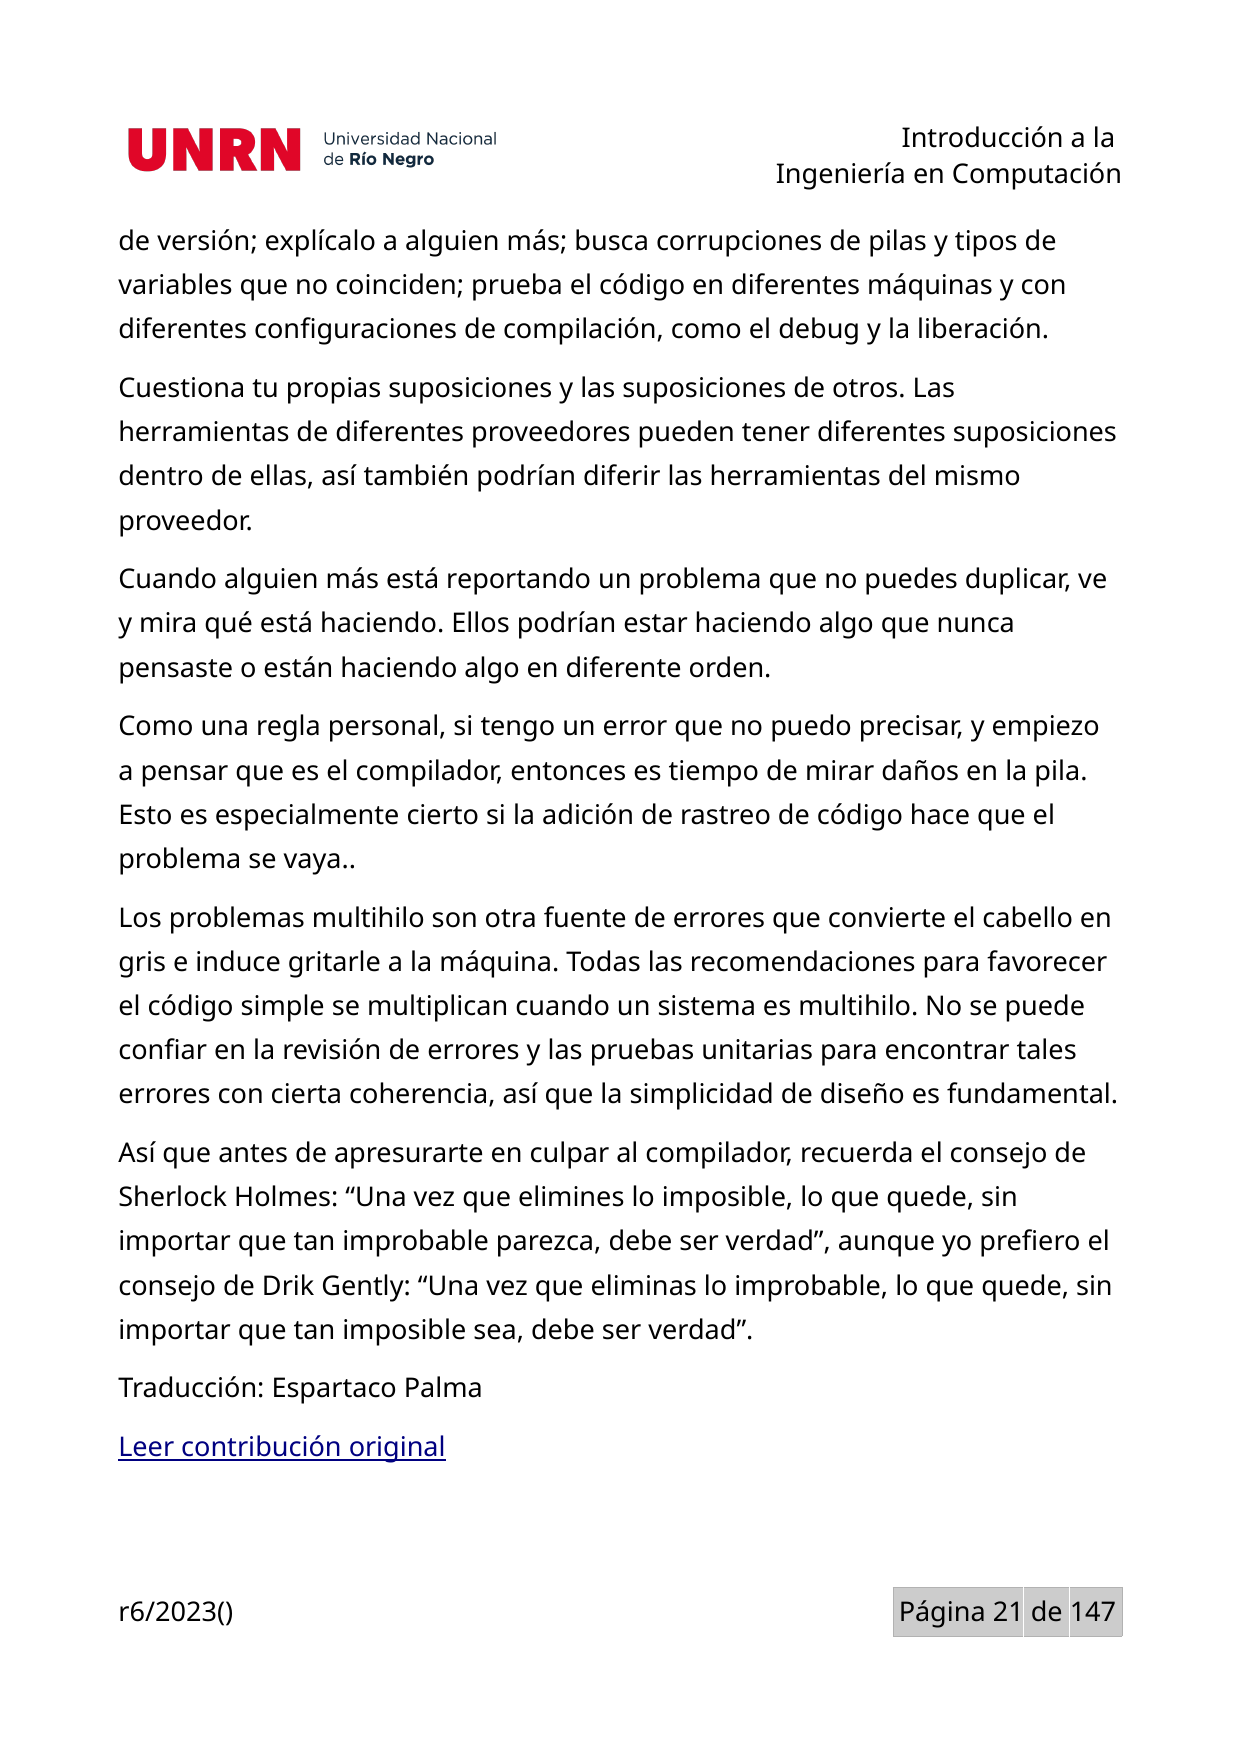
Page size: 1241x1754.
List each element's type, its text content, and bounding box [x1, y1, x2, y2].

text Los problemas multihilo son otra fuente de errores que convierte el cabello en gris e induce gritarle a la máquina. Todas las recomendaciones para favorecer el código simple se multiplican cuando un sistema es multihilo. No se puede confiar en la revisión de errores y las pruebas unitarias para encontrar tales errores con cierta coherencia, así que la simplicidad de diseño es fundamental. [118, 898, 1122, 1112]
text Leer contribución original [118, 1428, 1122, 1464]
text de versión; explícalo a alguien más; busca corrupciones de pilas y tipos de variables que no coinciden; prueba el código en diferentes máquinas y con diferentes configuraciones de compilación, como el debug y la liberación. [118, 221, 1122, 347]
text Cuando alguien más está reportando un problema que no puedes duplicar, ve y mira qué está haciendo. Ellos podrían estar haciendo algo que nunca pensaste o están haciendo algo en diferente orden. [118, 560, 1122, 685]
text Como una regla personal, si tengo un error que no puedo precisar, y empiezo a pensar que es el compilador, entonces es tiempo de mirar daños en la pila. Esto es especialmente cierto si la adición de rastreo de código hace que el problema se vaya.. [118, 707, 1122, 876]
picture [118, 118, 505, 180]
text Así que antes de apresurarte en culpar al compilador, recuerda el consejo de Sherlock Holmes: “Una vez que elimines lo imposible, lo que quede, sin importar que tan improbable parezca, debe ser verdad”, aunque yo prefiero el consejo de Drik Gently: “Una vez que eliminas lo improbable, lo que quede, sin importar que tan imposible sea, debe ser verdad”. [118, 1133, 1122, 1347]
text Cuestiona tu propias suposiciones y las suposiciones de otros. Las herramientas de diferentes proveedores pueden tener diferentes suposiciones dentro de ellas, así también podrían diferir las herramientas del mismo proveedor. [118, 368, 1122, 538]
text Traducción: Espartaco Palma [118, 1369, 1122, 1406]
